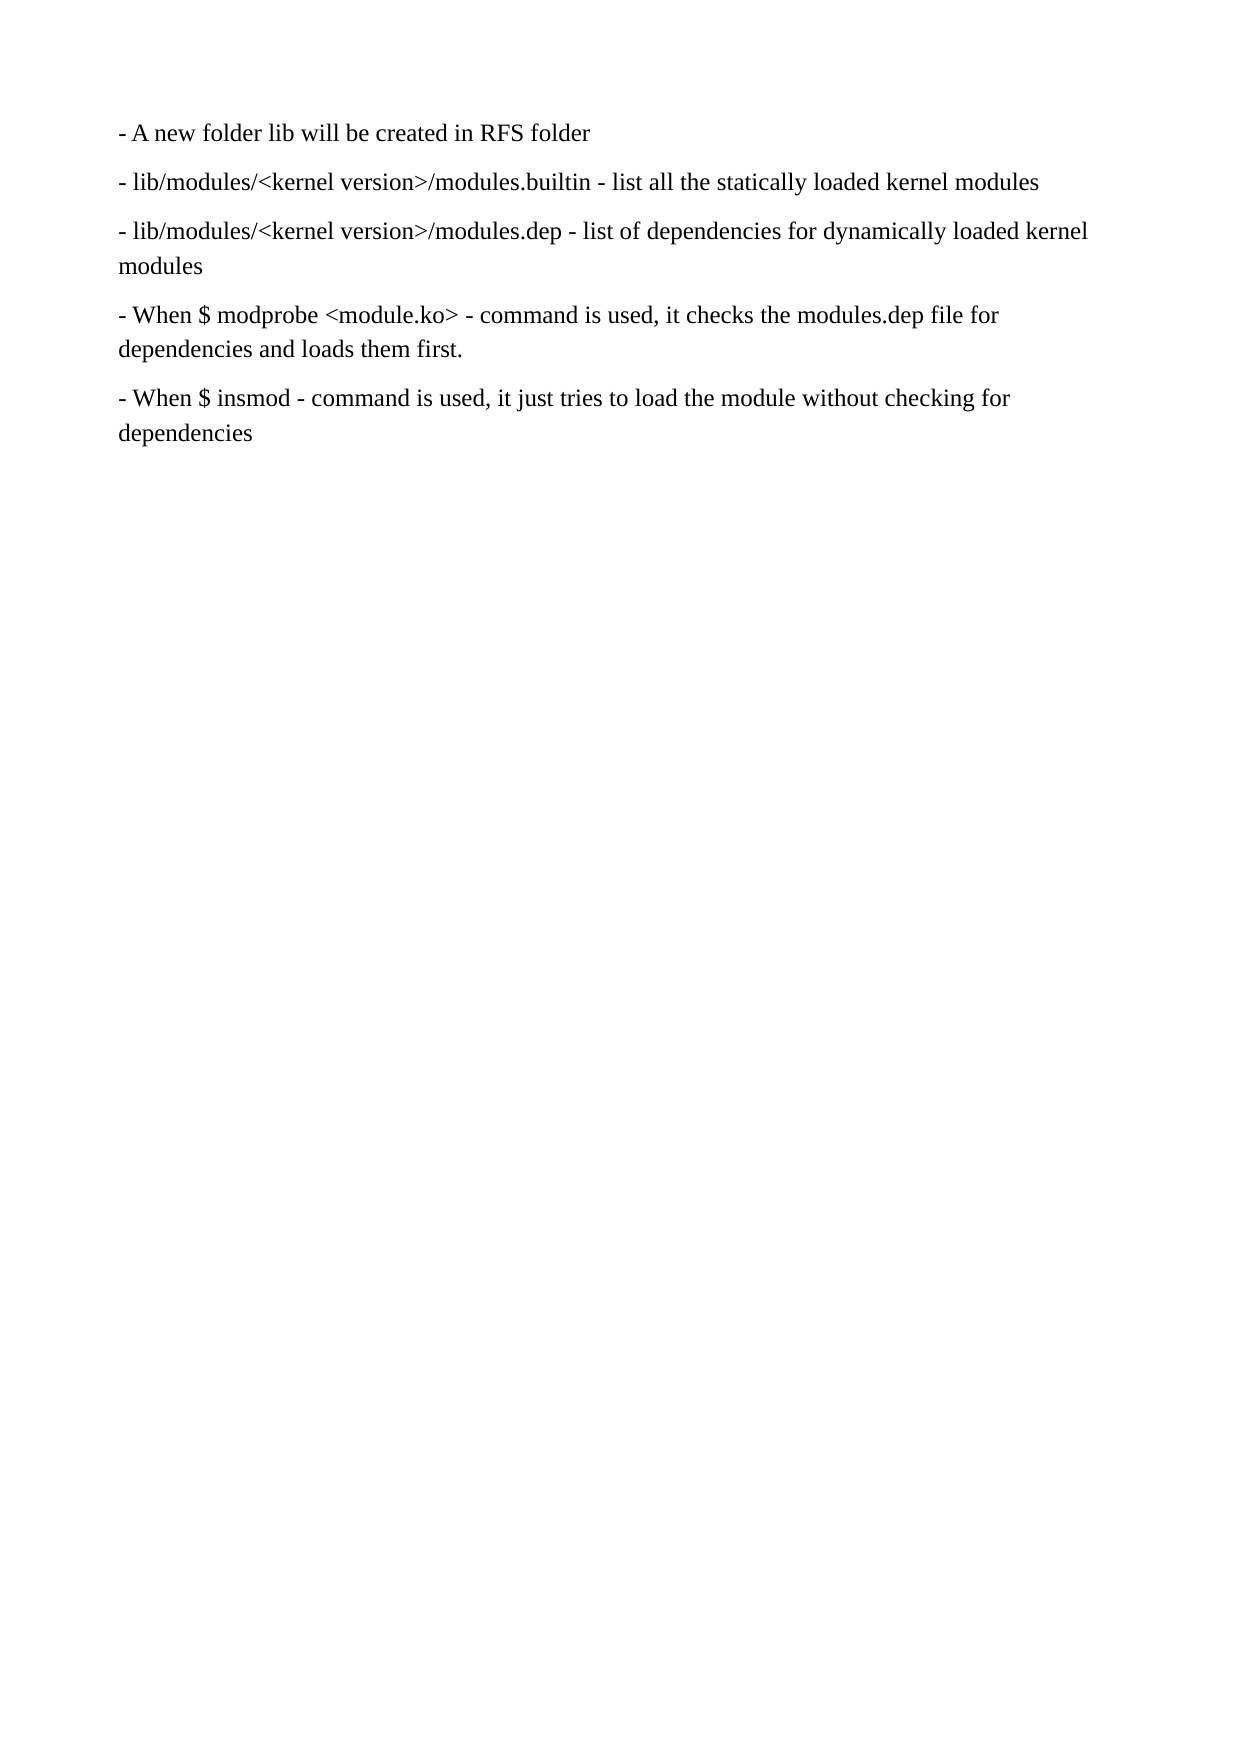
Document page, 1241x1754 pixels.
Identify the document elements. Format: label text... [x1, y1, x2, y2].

text - A new folder lib will be created in RFS folder [118, 118, 1122, 147]
text - When $ insmod - command is used, it just tries to load the module without checking for dependencies [118, 383, 1122, 447]
text - When $ modprobe <module.ko> - command is used, it checks the modules.dep file for dependencies and loads them first. [118, 300, 1122, 363]
text - lib/modules/<kernel version>/modules.dep - list of dependencies for dynamically loaded kernel modules [118, 216, 1122, 279]
text - lib/modules/<kernel version>/modules.builtin - list all the statically loaded kernel modules [118, 167, 1122, 196]
